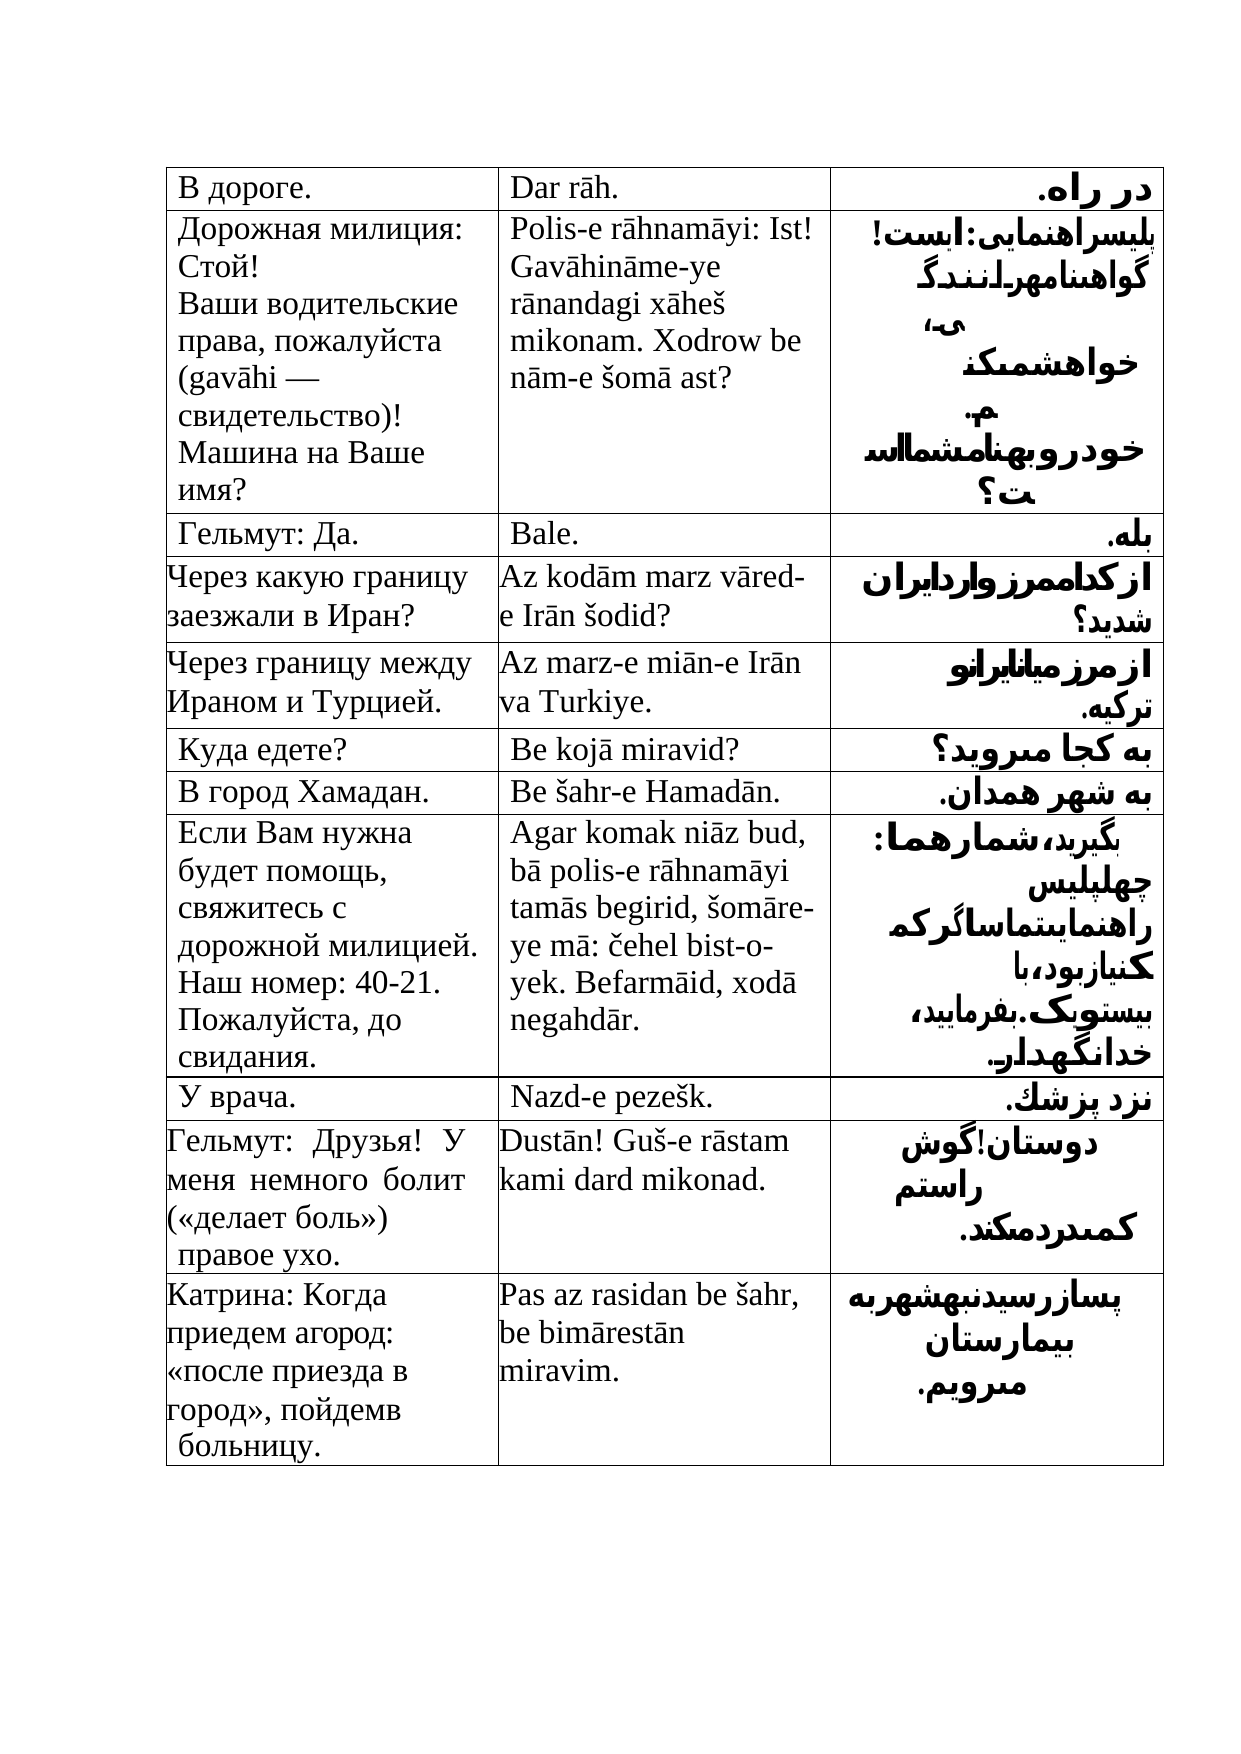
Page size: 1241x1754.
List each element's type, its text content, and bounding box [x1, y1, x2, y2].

table_cell tamās begirid, šomāre- [499, 890, 830, 927]
table_header Dar rāh. [499, 168, 830, 210]
table_cell Dustān! Guš-e rāstam kami dard mikonad. [499, 1121, 830, 1273]
table_cell Ваши водительские [167, 285, 498, 322]
table_cell Az marz-e miān-e Irān va Turkiye. [499, 643, 830, 728]
table_cell Agar komak niāz bud, [499, 815, 830, 852]
table_cell پليسراھنمايى:ايست! گواھٮنامهرانندگى، خواھشمىكنم. خودروبهنامشمااست؟ [831, 211, 1163, 512]
table_cell بله. [831, 514, 1163, 556]
table_cell Pas az rasidan be šahr, be bimārestān miravim. [499, 1274, 830, 1464]
table_cell [499, 397, 830, 434]
table_cell Машина на Ваше [167, 434, 498, 471]
table_cell ازمرزميانايرانو تركيه. [831, 643, 1163, 728]
table_cell Gavāhināme-ye [499, 248, 830, 285]
table_cell دوستان!گوش راستم كمىدرد مىكند. [831, 1121, 1163, 1273]
table_cell Дорожная милиция: [167, 211, 498, 248]
table_cell nām-e šomā ast? [499, 360, 830, 397]
table_cell Гельмут: Друзья! У меня немного болит («делает боль») правое ухо. [167, 1121, 498, 1273]
table_cell negahdār. [499, 1001, 830, 1038]
table_cell yek. Befarmāid, xodā [499, 964, 830, 1001]
table_cell به شھر ھمدان. [831, 772, 1163, 814]
table_cell имя? [167, 471, 498, 512]
table_cell свяжитесь с [167, 890, 498, 927]
table_cell rānandagi xāheš [499, 285, 830, 322]
table_cell Через какую границу заезжали в Иран? [167, 557, 498, 642]
table_header Nazd-e pezešk. [499, 1078, 830, 1119]
table_cell дорожной милицией. [167, 927, 498, 964]
table_cell [499, 434, 830, 471]
table_cell ye mā: čehel bist-o- [499, 927, 830, 964]
table_cell bā polis-e rāhnamāyi [499, 852, 830, 889]
table_cell свидетельство)! [167, 397, 498, 434]
table_cell [499, 471, 830, 512]
table_cell Az kodām marz vāred- e Irān šodid? [499, 557, 830, 642]
table_header У врача. [167, 1078, 498, 1119]
table_cell Катрина: Когда приедем агород: «после приезда в город», пойдемв больницу. [167, 1274, 498, 1464]
table_cell Гельмут: Да. [167, 514, 498, 556]
table_cell پسازرسيدنبهشھربه بيمارستان مىرويم. [831, 1274, 1163, 1464]
table_cell Если Вам нужна [167, 815, 498, 852]
table_cell mikonam. Xodrow be [499, 323, 830, 360]
table_cell будет помощь, [167, 852, 498, 889]
table_header نزد پزشك. [831, 1078, 1163, 1119]
table_cell свидания. [167, 1038, 498, 1076]
table_cell Наш номер: 40-21. [167, 964, 498, 1001]
table_cell Be kojā miravid? [499, 729, 830, 771]
table_cell بگيريد،شمارهما:چھلپليس راھنمايىتماساگركمکنيازبود،با بيستويک.بفرماييد، خدانگھدار. [831, 815, 1163, 1076]
table_cell Bale. [499, 514, 830, 556]
table_cell ازكداممرزواردايران شديد؟ [831, 557, 1163, 642]
table_cell В город Хамадан. [167, 772, 498, 814]
table_cell Куда едете? [167, 729, 498, 771]
table_header در راه. [831, 168, 1163, 210]
table_header В дороге. [167, 168, 498, 210]
table_cell права, пожалуйста [167, 323, 498, 360]
table_cell Be šahr-e Hamadān. [499, 772, 830, 814]
table_cell به كجا مىرويد؟ [831, 729, 1163, 771]
table_cell (gavāhi — [167, 360, 498, 397]
table_cell Пожалуйста, до [167, 1001, 498, 1038]
table_cell [499, 1038, 830, 1076]
table_cell Стой! [167, 248, 498, 285]
table_cell Через границу между Ираном и Турцией. [167, 643, 498, 728]
table_cell Polis-e rāhnamāyi: Ist! [499, 211, 830, 248]
